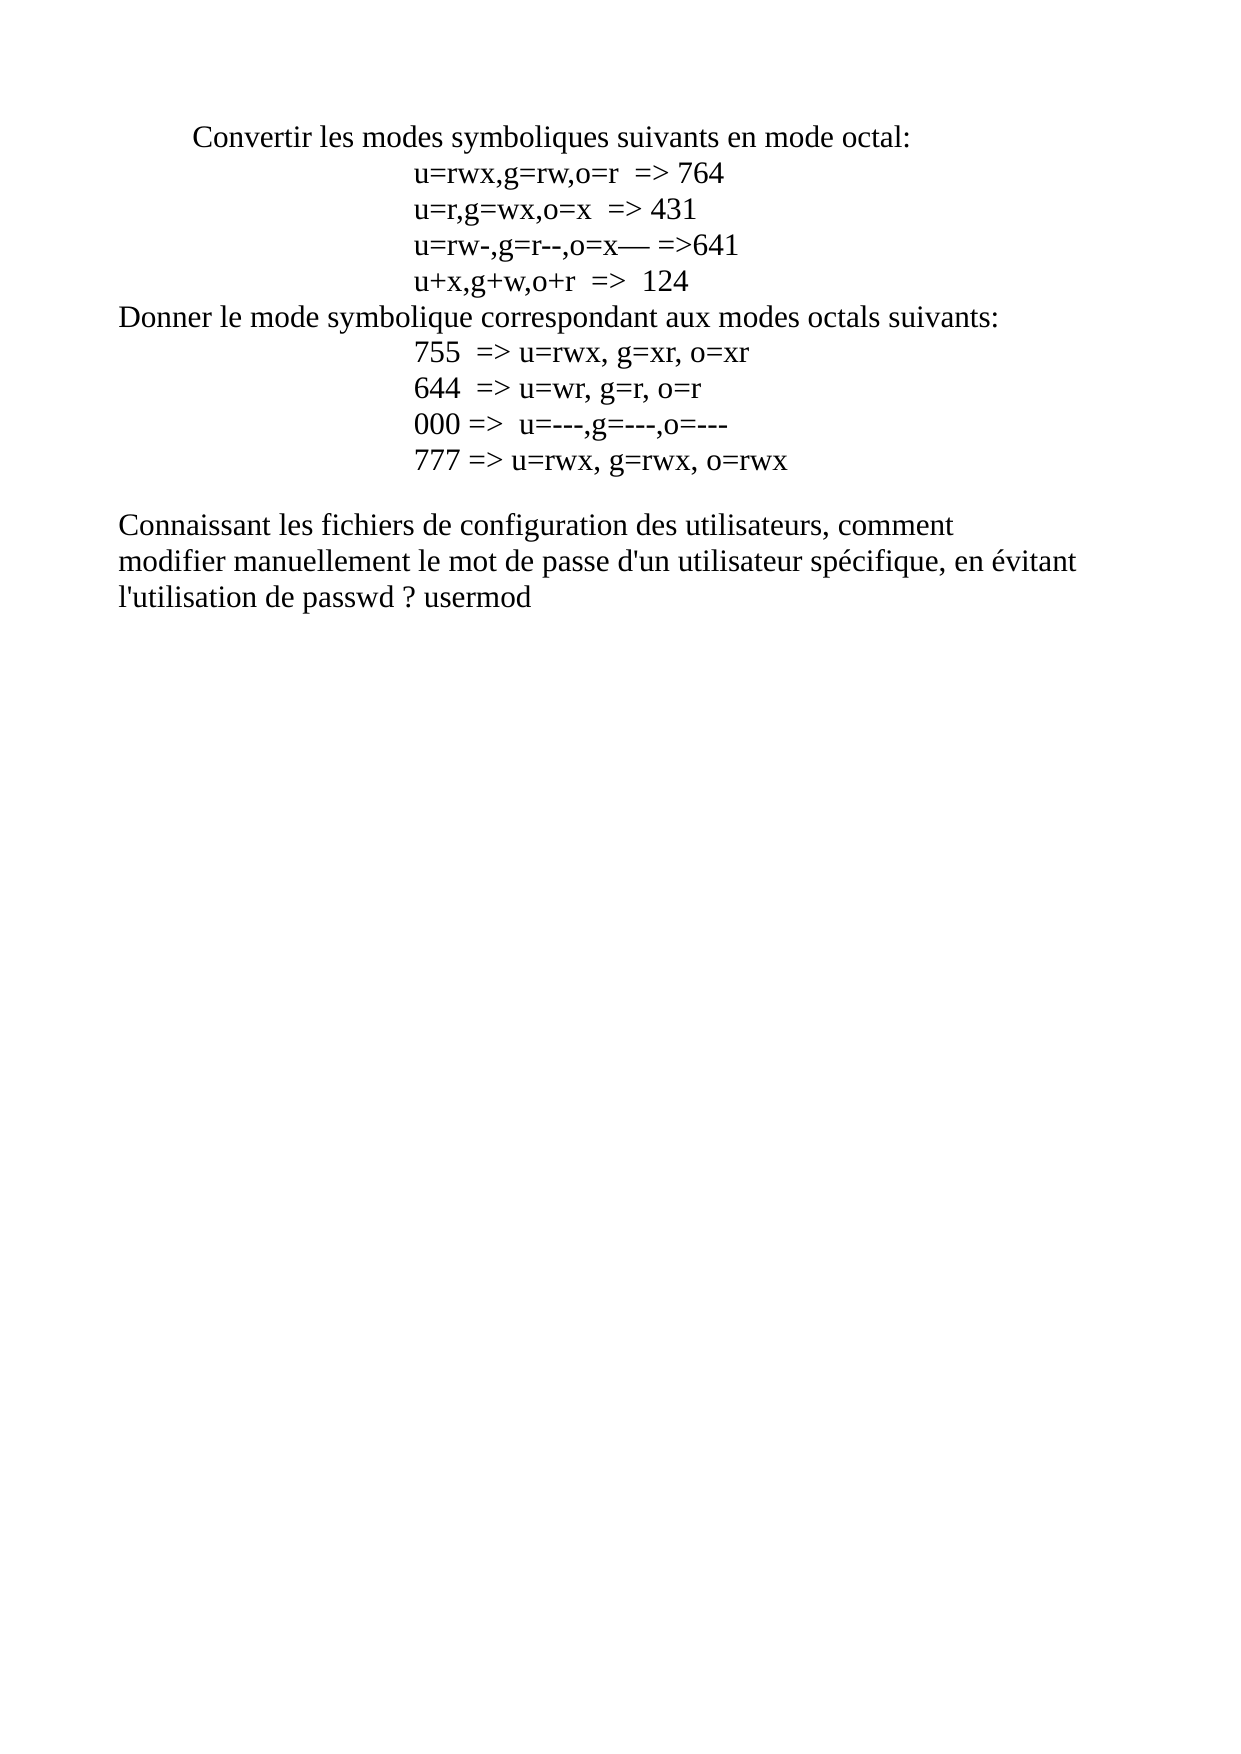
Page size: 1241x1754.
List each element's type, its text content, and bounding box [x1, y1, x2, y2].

text u=rw-,g=r--,o=x— =>641 [118, 226, 1122, 262]
text modifier manuellement le mot de passe d'un utilisateur spécifique, en évitant [118, 542, 1122, 578]
text 644 => u=wr, g=r, o=r [118, 370, 1122, 406]
text u=r,g=wx,o=x => 431 [118, 190, 1122, 226]
text u=rwx,g=rw,o=r => 764 [118, 154, 1122, 190]
text Connaissant les fichiers de configuration des utilisateurs, comment [118, 506, 1122, 542]
text 755 => u=rwx, g=xr, o=xr [118, 334, 1122, 370]
text l'utilisation de passwd ? usermod [118, 578, 1122, 614]
text 000 => u=---,g=---,o=--- [118, 406, 1122, 442]
text Donner le mode symbolique correspondant aux modes octals suivants: [118, 298, 1122, 334]
text Convertir les modes symboliques suivants en mode octal: [118, 118, 1122, 154]
text u+x,g+w,o+r => 124 [118, 262, 1122, 298]
text 777 => u=rwx, g=rwx, o=rwx [118, 442, 1122, 477]
